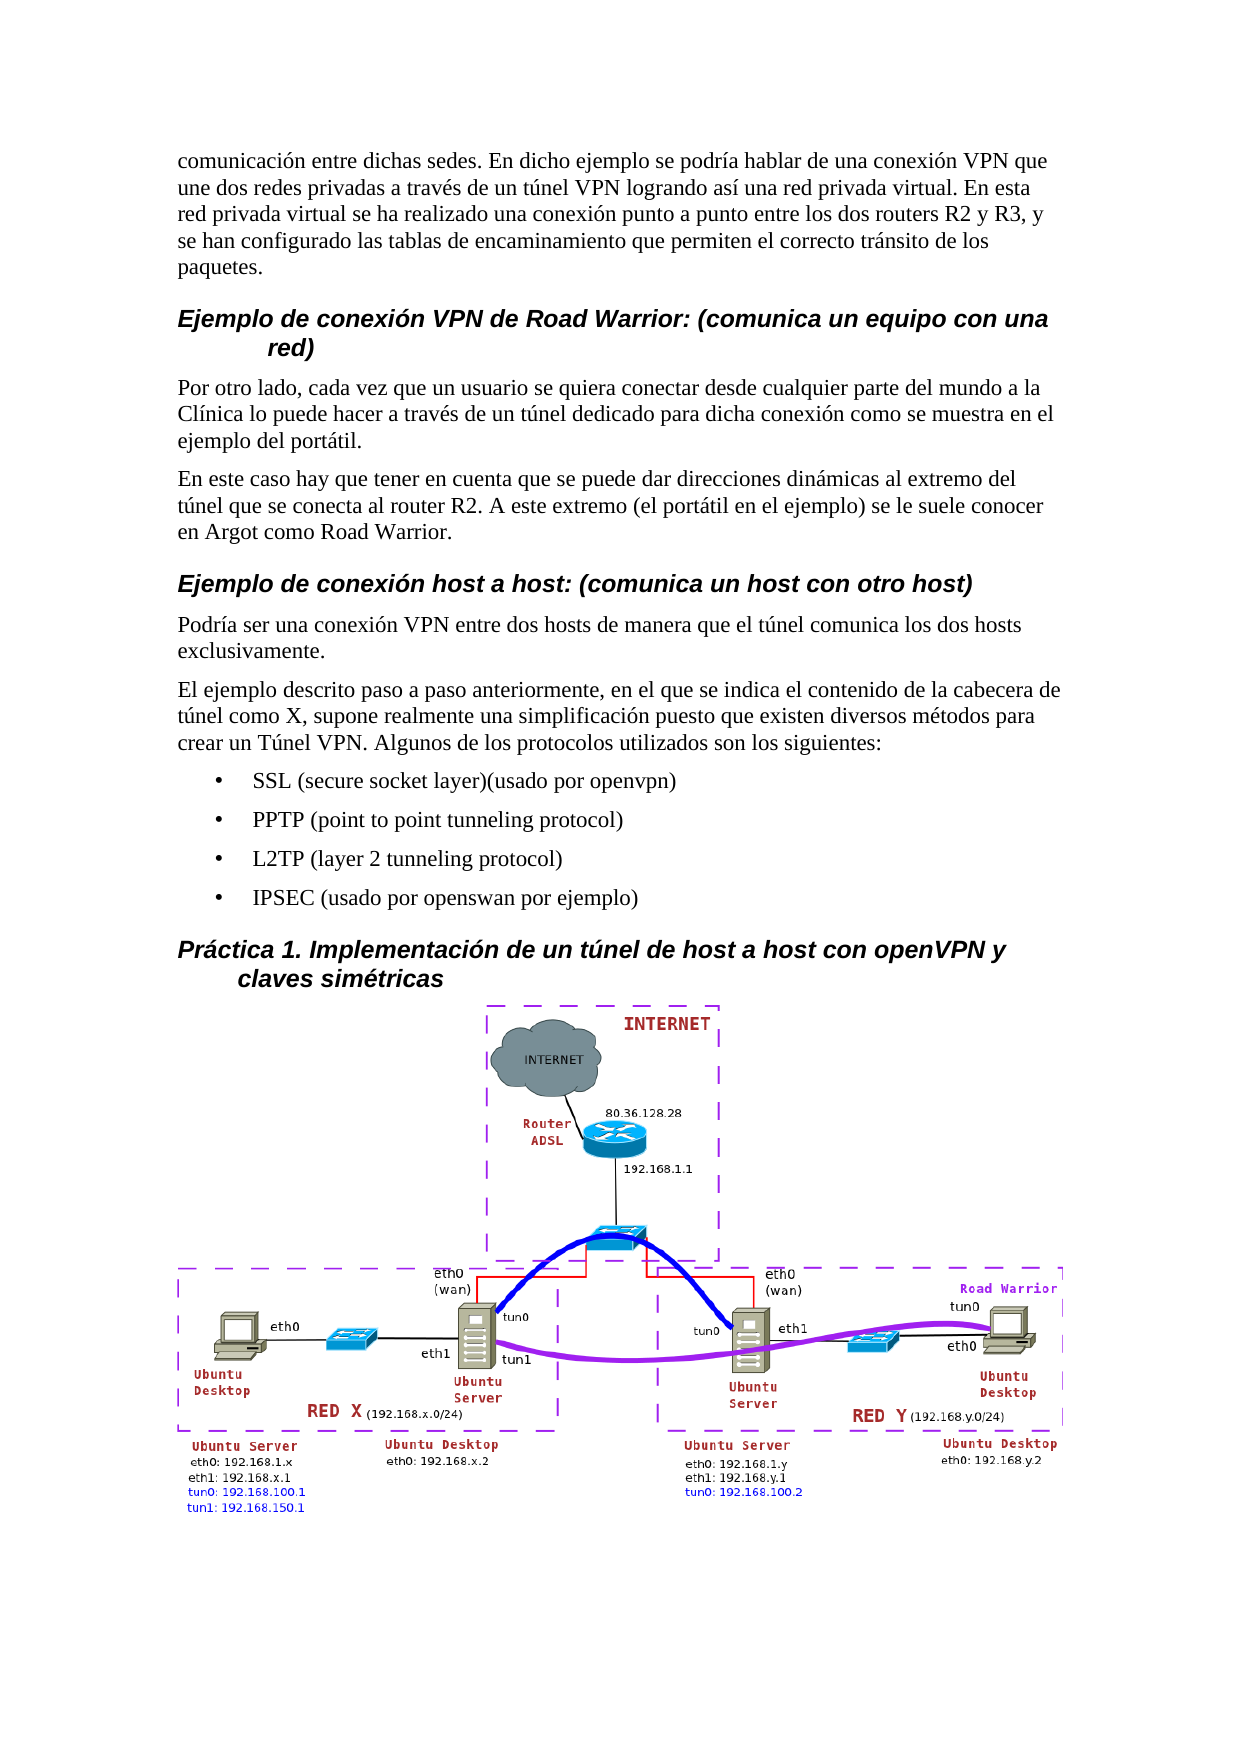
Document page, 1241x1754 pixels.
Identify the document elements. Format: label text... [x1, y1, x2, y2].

text Podría ser una conexión VPN entre dos hosts de manera que el túnel comunica los dos hosts exclusivamente. [177, 611, 1063, 663]
subtitle Ejemplo de conexión VPN de Road Warrior: (comunica un equipo con una red) [177, 304, 1063, 361]
list L2TP (layer 2 tunneling protocol) [215, 845, 1063, 871]
picture [177, 1005, 1063, 1514]
subtitle Ejemplo de conexión host a host: (comunica un host con otro host) [177, 569, 1063, 598]
text Por otro lado, cada vez que un usuario se quiera conectar desde cualquier parte del mundo a la Clínica lo puede hacer a través de un túnel dedicado para dicha conexión como se muestra en el ejemplo del portátil. [177, 374, 1063, 453]
subtitle Práctica 1. Implementación de un túnel de host a host con openVPN y claves simétricas [177, 935, 1063, 993]
list PPTP (point to point tunneling protocol) [215, 806, 1063, 833]
text comunicación entre dichas sedes. En dicho ejemplo se podría hablar de una conexión VPN que une dos redes privadas a través de un túnel VPN logrando así una red privada virtual. En esta red privada virtual se ha realizado una conexión punto a punto entre los dos routers R2 y R3, y se han configurado las tablas de encaminamiento que permiten el correcto tránsito de los paquetes. [177, 148, 1063, 279]
list SSL (secure socket layer)(usado por openvpn) [215, 767, 1063, 794]
list IPSEC (usado por openswan por ejemplo) [215, 884, 1063, 910]
text El ejemplo descrito paso a paso anteriormente, en el que se indica el contenido de la cabecera de túnel como X, supone realmente una simplificación puesto que existen diversos métodos para crear un Túnel VPN. Algunos de los protocolos utilizados son los siguientes: [177, 676, 1063, 755]
text En este caso hay que tener en cuenta que se puede dar direcciones dinámicas al extremo del túnel que se conecta al router R2. A este extremo (el portátil en el ejemplo) se le suele conocer en Argot como Road Warrior. [177, 466, 1063, 544]
